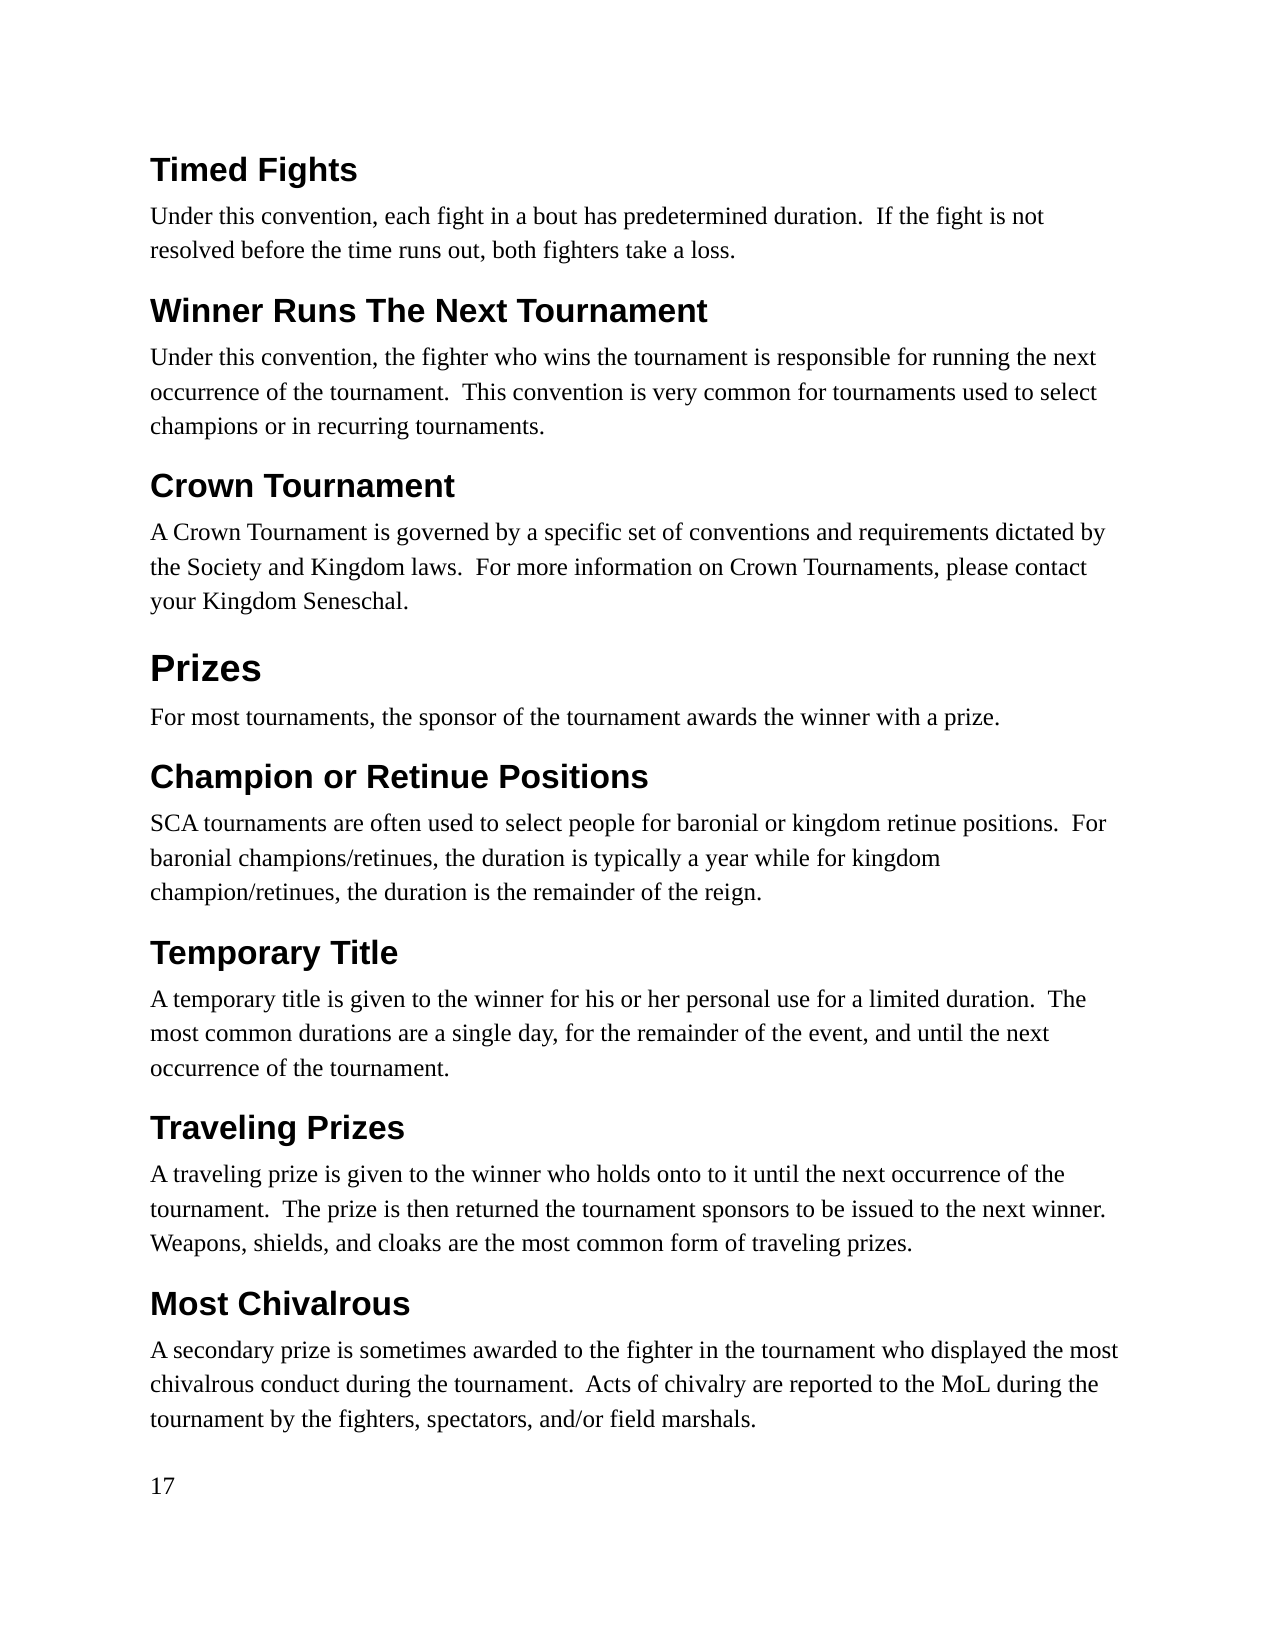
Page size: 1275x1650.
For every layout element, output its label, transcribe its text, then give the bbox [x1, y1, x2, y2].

text A temporary title is given to the winner for his or her personal use for a limited duration. The most common durations are a single day, for the remainder of the event, and until the next occurrence of the tournament. [150, 984, 1125, 1082]
text A secondary prize is sometimes awarded to the fighter in the tournament who displayed the most chivalrous conduct during the tournament. Acts of chivalry are reported to the MoL during the tournament by the fighters, spectators, and/or field marshals. [150, 1335, 1125, 1432]
subtitle Most Chivalrous [150, 1284, 1125, 1322]
text SCA tournaments are often used to select people for baronial or kingdom retinue positions. For baronial champions/retinues, the duration is typically a year while for kingdom champion/retinues, the duration is the remainder of the reign. [150, 808, 1125, 906]
text A traveling prize is given to the winner who holds onto to it until the next occurrence of the tournament. The prize is then returned the tournament sponsors to be issued to the next winner. Weapons, shields, and cloaks are the most common form of traveling prizes. [150, 1159, 1125, 1257]
subtitle Traveling Prizes [150, 1108, 1125, 1147]
text A Crown Tournament is governed by a specific set of conventions and requirements dictated by the Society and Kingdom laws. For more information on Crown Tournaments, please contact your Kingdom Seneschal. [150, 517, 1125, 615]
subtitle Champion or Retinue Positions [150, 757, 1125, 796]
text Under this convention, the fighter who wins the tournament is responsible for running the next occurrence of the tournament. This convention is very common for tournaments used to select champions or in recurring tournaments. [150, 342, 1125, 440]
subtitle Temporary Title [150, 933, 1125, 971]
subtitle Prizes [150, 646, 1125, 689]
text Under this convention, each fight in a bout has predetermined duration. If the fight is not resolved before the time runs out, both fighters take a loss. [150, 201, 1125, 264]
subtitle Crown Tournament [150, 466, 1125, 505]
text For most tournaments, the sponsor of the tournament awards the winner with a prize. [150, 702, 1125, 731]
subtitle Timed Fights [150, 150, 1125, 189]
subtitle Winner Runs The Next Tournament [150, 291, 1125, 329]
